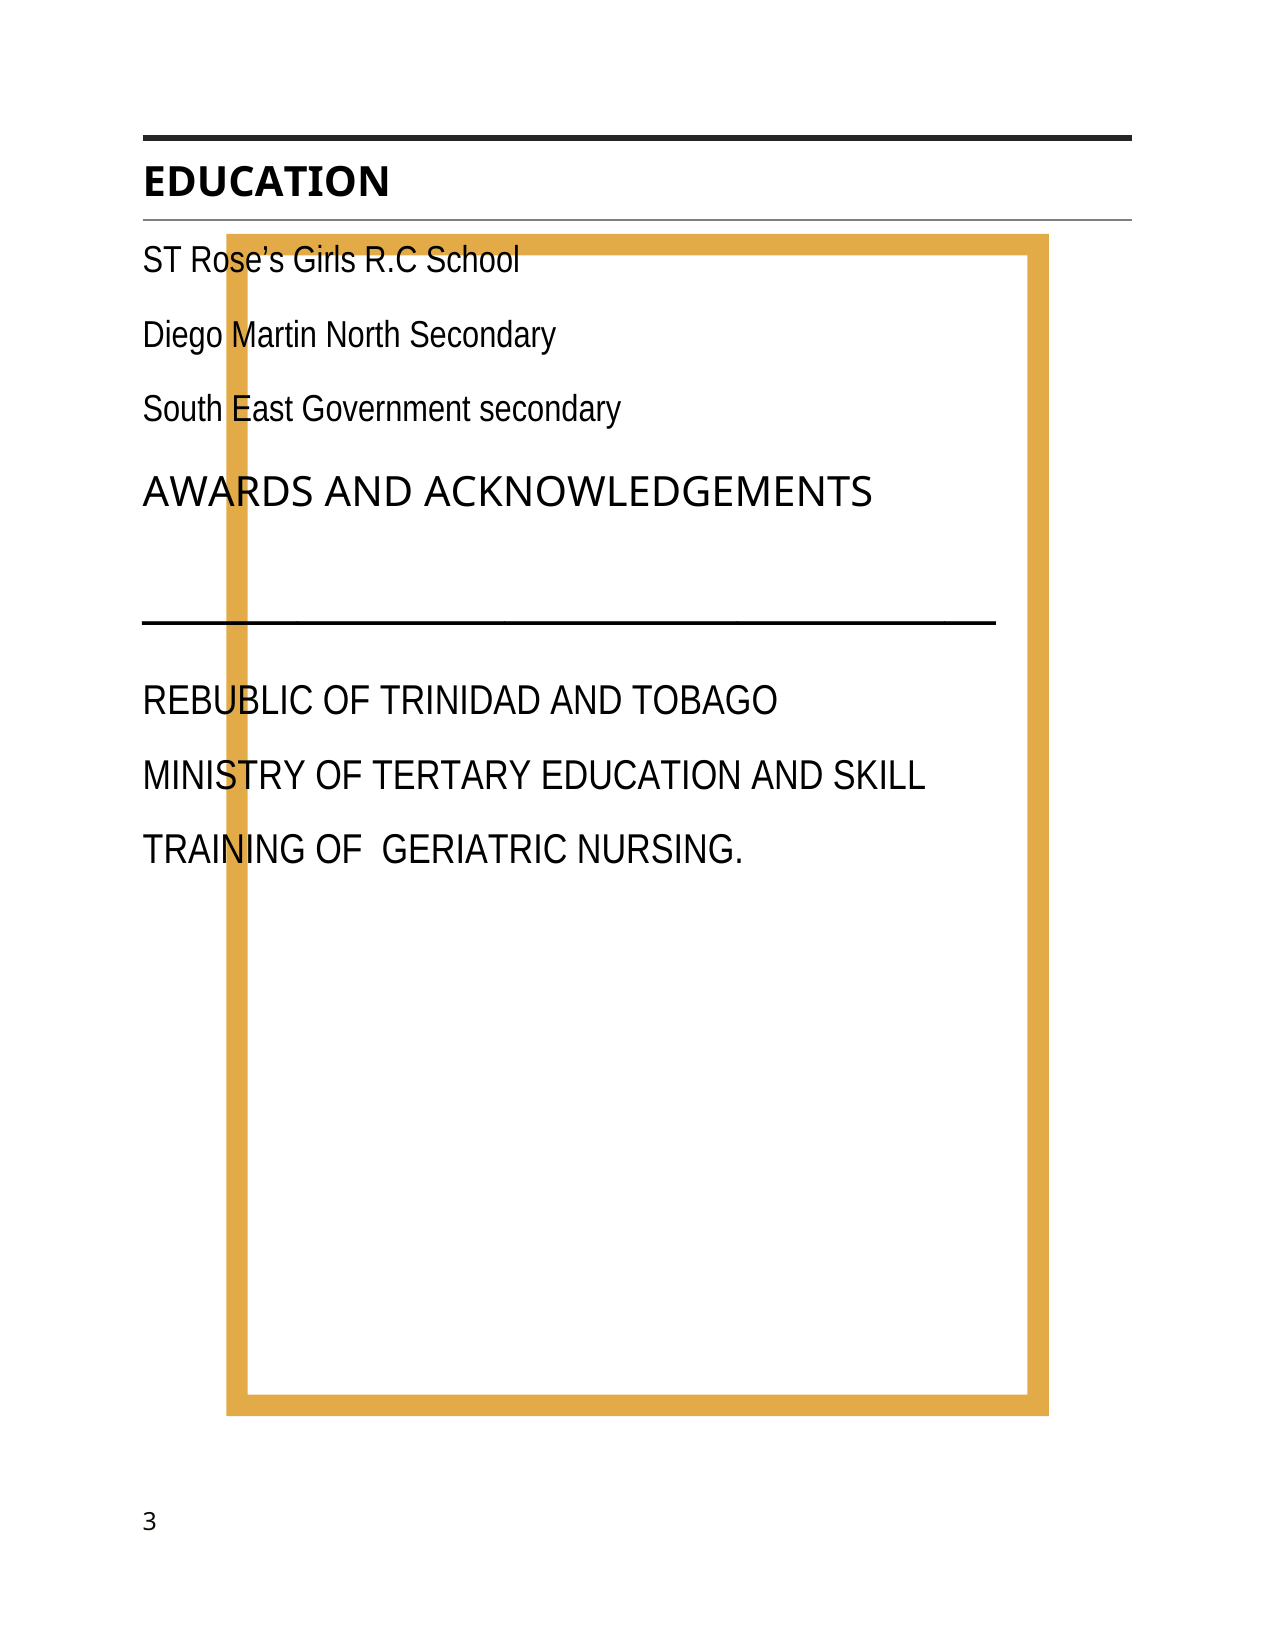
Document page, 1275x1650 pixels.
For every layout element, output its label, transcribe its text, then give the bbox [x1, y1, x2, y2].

list MINISTRY OF TERTARY EDUCATION AND SKILL [1049, 750, 1132, 798]
subtitle Education [142, 136, 1132, 221]
text South East Government secondary [248, 387, 1027, 430]
text South East Government secondary [142, 387, 226, 430]
list REBUBLIC OF TRINIDAD AND TOBAGO [1049, 676, 1132, 724]
text ST Rose’s Girls R.C School [1049, 238, 1132, 281]
text Diego Martin North Secondary [1049, 312, 1132, 355]
text _________________________________ [248, 554, 1027, 633]
list REBUBLIC OF TRINIDAD AND TOBAGO [142, 676, 226, 724]
text AWARDS AND ACKNOWLEDGEMENTS [248, 461, 1027, 518]
text _________________________________ [142, 554, 226, 621]
list TRAINING OF GERIATRIC NURSING. [142, 825, 226, 873]
list MINISTRY OF TERTARY EDUCATION AND SKILL [142, 750, 226, 798]
text _________________________________ [142, 625, 226, 633]
text Diego Martin North Secondary [248, 312, 1027, 355]
text ST Rose’s Girls R.C School [248, 256, 1027, 281]
list TRAINING OF GERIATRIC NURSING. [1049, 825, 1132, 873]
text AWARDS AND ACKNOWLEDGEMENTS [1049, 461, 1132, 518]
text _________________________________ [1049, 554, 1132, 633]
text ST Rose’s Girls R.C School [142, 238, 226, 281]
list REBUBLIC OF TRINIDAD AND TOBAGO [248, 676, 1027, 724]
text South East Government secondary [1049, 387, 1132, 430]
list MINISTRY OF TERTARY EDUCATION AND SKILL [248, 750, 1027, 798]
list TRAINING OF GERIATRIC NURSING. [248, 825, 1027, 873]
text Diego Martin North Secondary [142, 312, 226, 355]
text AWARDS AND ACKNOWLEDGEMENTS [142, 461, 226, 518]
